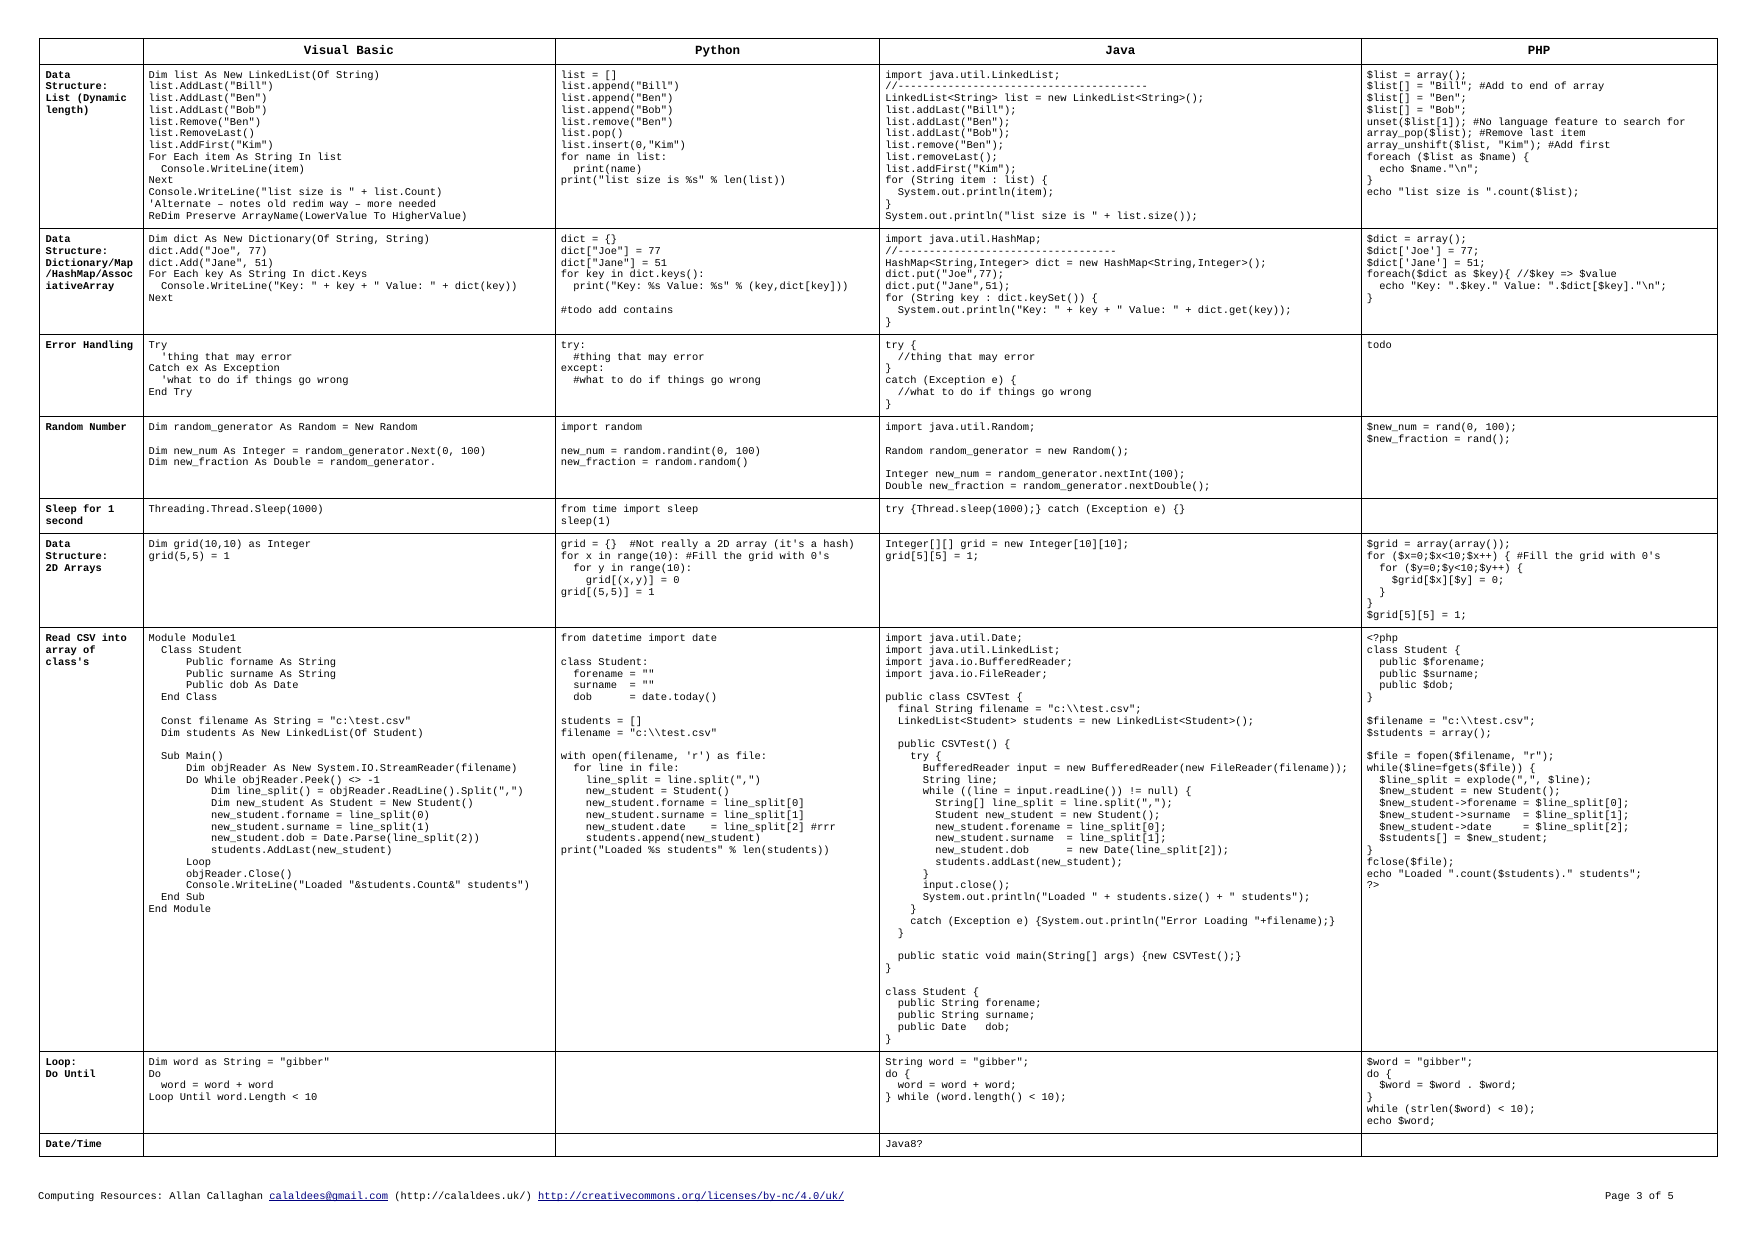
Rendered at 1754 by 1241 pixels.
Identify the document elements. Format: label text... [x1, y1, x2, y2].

table_cell Dim grid(10,10) as Integer grid(5,5) = 1 [144, 534, 555, 627]
table_cell $new_num = rand(0, 100); $new_fraction = rand(); [1362, 417, 1717, 498]
table_cell Data Structure: 2D Arrays [40, 534, 143, 627]
table_cell $list = array(); $list[] = "Bill"; #Add to end of array $list[] = "Ben"; $list[] = "Bob"; unset($list[1]); #No language feature to search for array_pop($list); #Remove last item array_unshift($list, "Kim"); #Add first foreach ($list as $name) { echo $name."\n"; } echo "list size is ".count($list); [1362, 65, 1717, 228]
table_cell import random new_num = random.randint(0, 100) new_fraction = random.random() [556, 417, 879, 498]
table_cell String word = "gibber"; do { word = word + word; } while (word.length() < 10); [880, 1052, 1361, 1133]
table_cell $dict = array(); $dict['Joe'] = 77; $dict['Jane'] = 51; foreach($dict as $key){ //$key => $value echo "Key: ".$key." Value: ".$dict[$key]."\n"; } [1362, 229, 1717, 334]
table_cell Dim list As New LinkedList(Of String) list.AddLast("Bill") list.AddLast("Ben") list.AddLast("Bob") list.Remove("Ben") list.RemoveLast() list.AddFirst("Kim") For Each item As String In list Console.WriteLine(item) Next Console.WriteLine("list size is " + list.Count) 'Alternate – notes old redim way – more needed ReDim Preserve ArrayName(LowerValue To HigherValue) [144, 65, 555, 228]
table_cell Error Handling [40, 335, 143, 416]
table_header PHP [1362, 39, 1717, 63]
table_cell Read CSV into array of class's [40, 628, 143, 1051]
table_cell list = [] list.append("Bill") list.append("Ben") list.append("Bob") list.remove("Ben") list.pop() list.insert(0,"Kim") for name in list: print(name) print("list size is %s" % len(list)) [556, 65, 879, 228]
table_cell Data Structure: Dictionary/Map/HashMap/AssociativeArray [40, 229, 143, 334]
table_cell todo [1362, 335, 1717, 416]
table_cell import java.util.HashMap; //----------------------------------- HashMap<String,Integer> dict = new HashMap<String,Integer>(); dict.put("Joe",77); dict.put("Jane",51); for (String key : dict.keySet()) { System.out.println("Key: " + key + " Value: " + dict.get(key)); } [880, 229, 1361, 334]
table_cell Module Module1 Class Student Public forname As String Public surname As String Public dob As Date End Class Const filename As String = "c:\test.csv" Dim students As New LinkedList(Of Student) Sub Main() Dim objReader As New System.IO.StreamReader(filename) Do While objReader.Peek() <> -1 Dim line_split() = objReader.ReadLine().Split(",") Dim new_student As Student = New Student() new_student.forname = line_split(0) new_student.surname = line_split(1) new_student.dob = Date.Parse(line_split(2)) students.AddLast(new_student) Loop objReader.Close() Console.WriteLine("Loaded "&students.Count&" students") End Sub End Module [144, 628, 555, 1051]
table_cell <?php class Student { public $forename; public $surname; public $dob; } $filename = "c:\\test.csv"; $students = array(); $file = fopen($filename, "r"); while($line=fgets($file)) { $line_split = explode(",", $line); $new_student = new Student(); $new_student->forename = $line_split[0]; $new_student->surname = $line_split[1]; $new_student->date = $line_split[2]; $students[] = $new_student; } fclose($file); echo "Loaded ".count($students)." students"; ?> [1362, 628, 1717, 1051]
table_cell import java.util.Date; import java.util.LinkedList; import java.io.BufferedReader; import java.io.FileReader; public class CSVTest { final String filename = "c:\\test.csv"; LinkedList<Student> students = new LinkedList<Student>(); public CSVTest() { try { BufferedReader input = new BufferedReader(new FileReader(filename)); String line; while ((line = input.readLine()) != null) { String[] line_split = line.split(","); Student new_student = new Student(); new_student.forename = line_split[0]; new_student.surname = line_split[1]; new_student.dob = new Date(line_split[2]); students.addLast(new_student); } input.close(); System.out.println("Loaded " + students.size() + " students"); } catch (Exception e) {System.out.println("Error Loading "+filename);} } public static void main(String[] args) {new CSVTest();} } class Student { public String forename; public String surname; public Date dob; } [880, 628, 1361, 1051]
table_cell Date/Time [40, 1134, 143, 1156]
table_cell [144, 1134, 555, 1156]
table_cell Dim word as String = "gibber" Do word = word + word Loop Until word.Length < 10 [144, 1052, 555, 1133]
table_header Visual Basic [144, 39, 555, 63]
table_cell import java.util.Random; Random random_generator = new Random(); Integer new_num = random_generator.nextInt(100); Double new_fraction = random_generator.nextDouble(); [880, 417, 1361, 498]
table_cell from datetime import date class Student: forename = "" surname = "" dob = date.today() students = [] filename = "c:\\test.csv" with open(filename, 'r') as file: for line in file: line_split = line.split(",") new_student = Student() new_student.forname = line_split[0] new_student.surname = line_split[1] new_student.date = line_split[2] #rrr students.append(new_student) print("Loaded %s students" % len(students)) [556, 628, 879, 1051]
table_cell import java.util.LinkedList; //---------------------------------------- LinkedList<String> list = new LinkedList<String>(); list.addLast("Bill"); list.addLast("Ben"); list.addLast("Bob"); list.remove("Ben"); list.removeLast(); list.addFirst("Kim"); for (String item : list) { System.out.println(item); } System.out.println("list size is " + list.size()); [880, 65, 1361, 228]
table_cell Data Structure: List (Dynamic length) [40, 65, 143, 228]
table_header [40, 39, 143, 63]
table_cell try {Thread.sleep(1000);} catch (Exception e) {} [880, 499, 1361, 533]
table_header Java [880, 39, 1361, 63]
table_cell [556, 1134, 879, 1156]
table_cell Loop: Do Until [40, 1052, 143, 1133]
table_cell dict = {} dict["Joe"] = 77 dict["Jane"] = 51 for key in dict.keys(): print("Key: %s Value: %s" % (key,dict[key])) #todo add contains [556, 229, 879, 334]
table_cell try { //thing that may error } catch (Exception e) { //what to do if things go wrong } [880, 335, 1361, 416]
table_cell $grid = array(array()); for ($x=0;$x<10;$x++) { #Fill the grid with 0's for ($y=0;$y<10;$y++) { $grid[$x][$y] = 0; } } $grid[5][5] = 1; [1362, 534, 1717, 627]
table_cell [1362, 499, 1717, 533]
table_cell from time import sleep sleep(1) [556, 499, 879, 533]
table_cell [556, 1052, 879, 1133]
table_cell [1362, 1134, 1717, 1156]
table_cell Integer[][] grid = new Integer[10][10]; grid[5][5] = 1; [880, 534, 1361, 627]
table_cell try: #thing that may error except: #what to do if things go wrong [556, 335, 879, 416]
table_header Python [556, 39, 879, 63]
table_cell Dim dict As New Dictionary(Of String, String) dict.Add("Joe", 77) dict.Add("Jane", 51) For Each key As String In dict.Keys Console.WriteLine("Key: " + key + " Value: " + dict(key)) Next [144, 229, 555, 334]
table_cell Dim random_generator As Random = New Random Dim new_num As Integer = random_generator.Next(0, 100) Dim new_fraction As Double = random_generator. [144, 417, 555, 498]
table_cell grid = {} #Not really a 2D array (it's a hash) for x in range(10): #Fill the grid with 0's for y in range(10): grid[(x,y)] = 0 grid[(5,5)] = 1 [556, 534, 879, 627]
table_cell $word = "gibber"; do { $word = $word . $word; } while (strlen($word) < 10); echo $word; [1362, 1052, 1717, 1133]
table_cell Sleep for 1 second [40, 499, 143, 533]
table_cell Threading.Thread.Sleep(1000) [144, 499, 555, 533]
table_cell Random Number [40, 417, 143, 498]
table_cell Try 'thing that may error Catch ex As Exception 'what to do if things go wrong End Try [144, 335, 555, 416]
table_cell Java8? [880, 1134, 1361, 1156]
